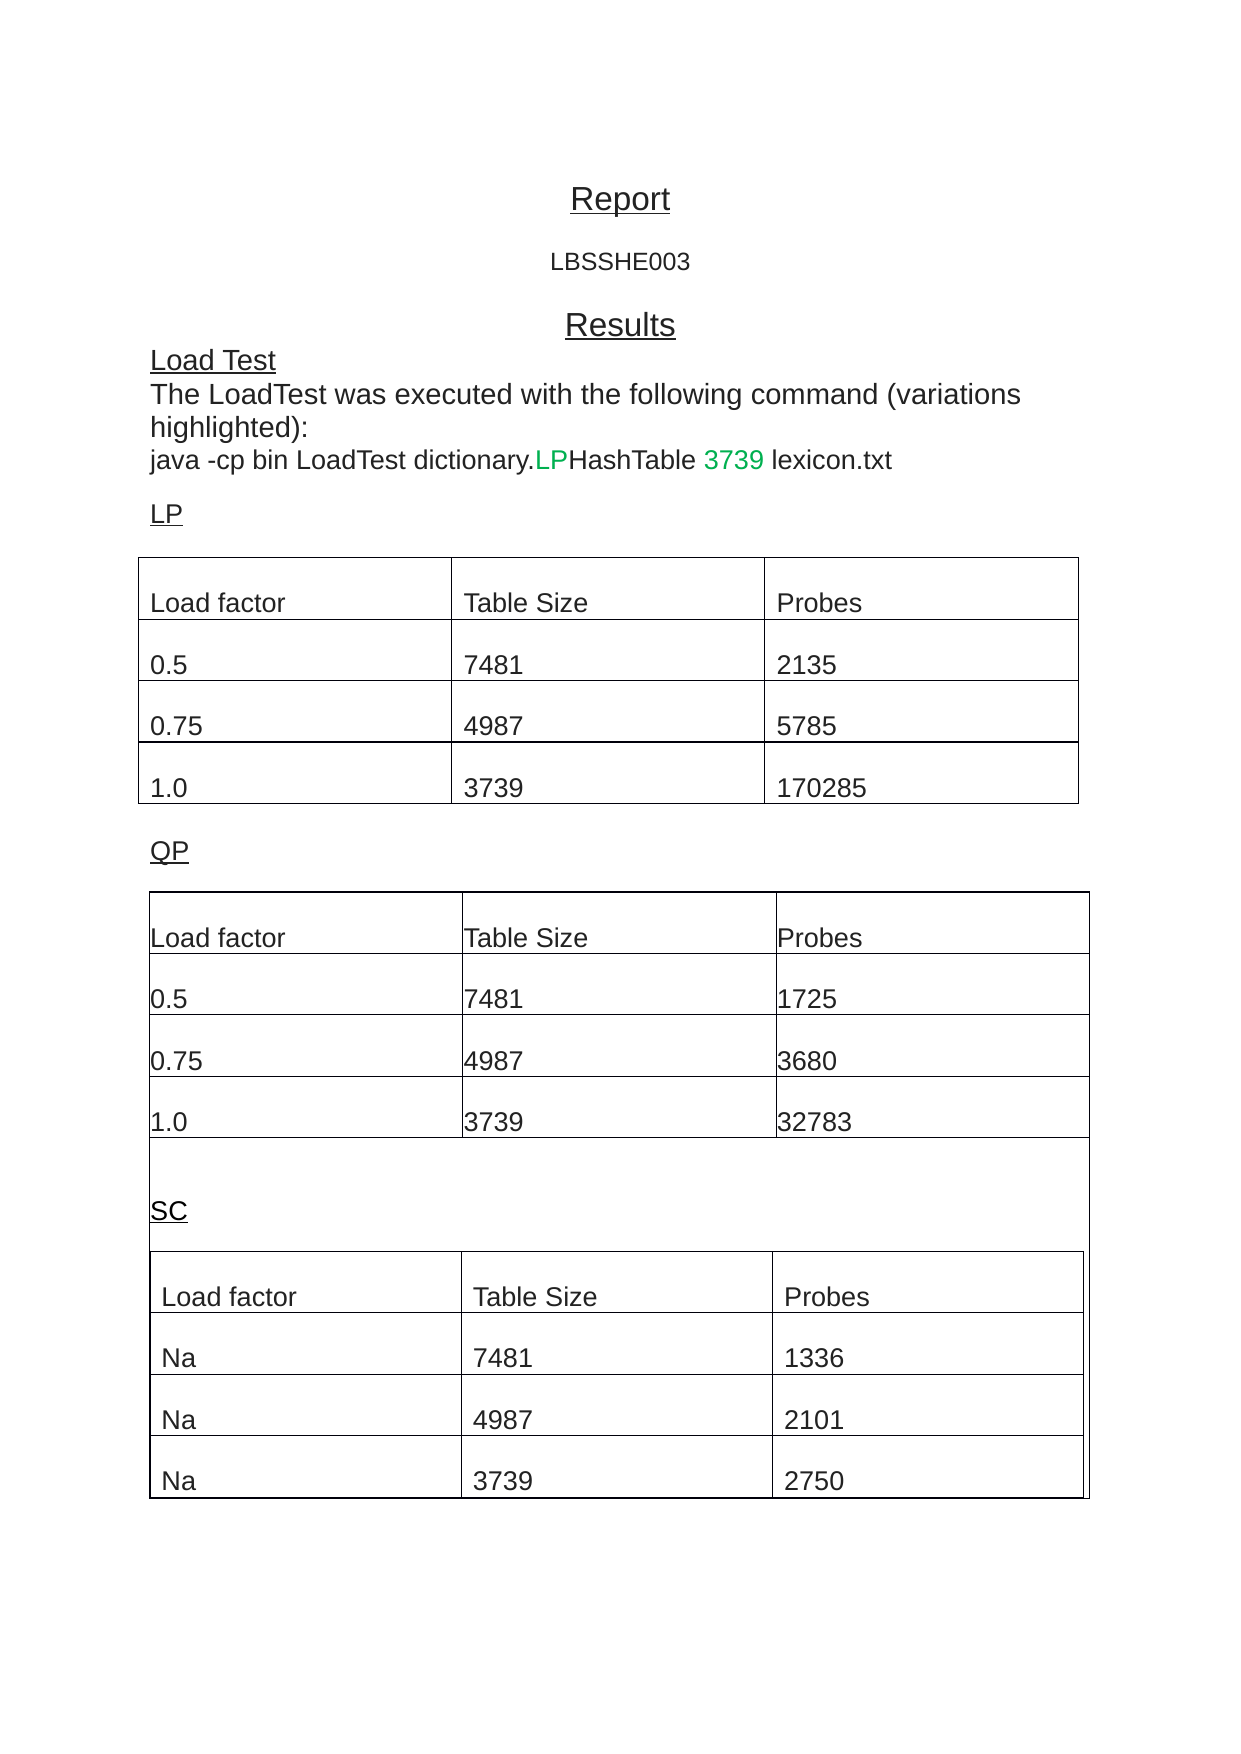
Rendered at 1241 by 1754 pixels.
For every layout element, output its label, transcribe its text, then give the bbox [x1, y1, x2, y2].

table_cell 1.0 [139, 743, 451, 803]
table_cell 3739 [463, 1077, 776, 1137]
table_cell Na [151, 1375, 461, 1435]
table_header Probes [765, 558, 1078, 618]
table_cell 7481 [452, 620, 764, 680]
table_cell 0.5 [139, 620, 451, 680]
table_cell 32783 [777, 1077, 1089, 1137]
table_cell 3739 [452, 743, 764, 803]
table_cell 7481 [463, 954, 776, 1014]
table_cell 5785 [765, 681, 1078, 741]
table_cell 170285 [765, 743, 1078, 803]
table_cell 1725 [777, 954, 1089, 1014]
table_cell 4987 [462, 1375, 772, 1435]
table_header Table Size [463, 893, 776, 953]
table_header Table Size [462, 1252, 772, 1312]
table_header Probes [773, 1252, 1083, 1312]
table_cell 0.75 [139, 681, 451, 741]
text The LoadTest was executed with the following command (variations highlighted): [150, 377, 1090, 444]
table_cell 4987 [463, 1015, 776, 1076]
table_cell Na [151, 1436, 461, 1497]
table_cell 7481 [462, 1313, 772, 1374]
table_cell SC [150, 1138, 1089, 1498]
table_cell 2135 [765, 620, 1078, 680]
table_header Load factor [139, 558, 451, 618]
table_header Table Size [452, 558, 764, 618]
table_cell 3680 [777, 1015, 1089, 1076]
table_header Load factor [150, 893, 462, 953]
table_cell 0.75 [150, 1015, 462, 1076]
table_cell 2101 [773, 1375, 1083, 1435]
table_cell 1336 [773, 1313, 1083, 1374]
text Load Test [150, 343, 1090, 377]
text LP [150, 475, 1090, 557]
text QP [150, 804, 1090, 866]
table_cell Na [151, 1313, 461, 1374]
table_header Load factor [151, 1252, 461, 1312]
table_cell 3739 [462, 1436, 772, 1497]
text Results [150, 305, 1090, 343]
table_cell 2750 [773, 1436, 1083, 1497]
table_cell 0.5 [150, 954, 462, 1014]
table_header Probes [777, 893, 1089, 953]
text LBSSHE003 [150, 247, 1090, 276]
table_cell 4987 [452, 681, 764, 741]
text Report [150, 179, 1090, 218]
table_cell 1.0 [150, 1077, 462, 1137]
text java -cp bin LoadTest dictionary.LPHashTable 3739 lexicon.txt [150, 444, 1090, 475]
